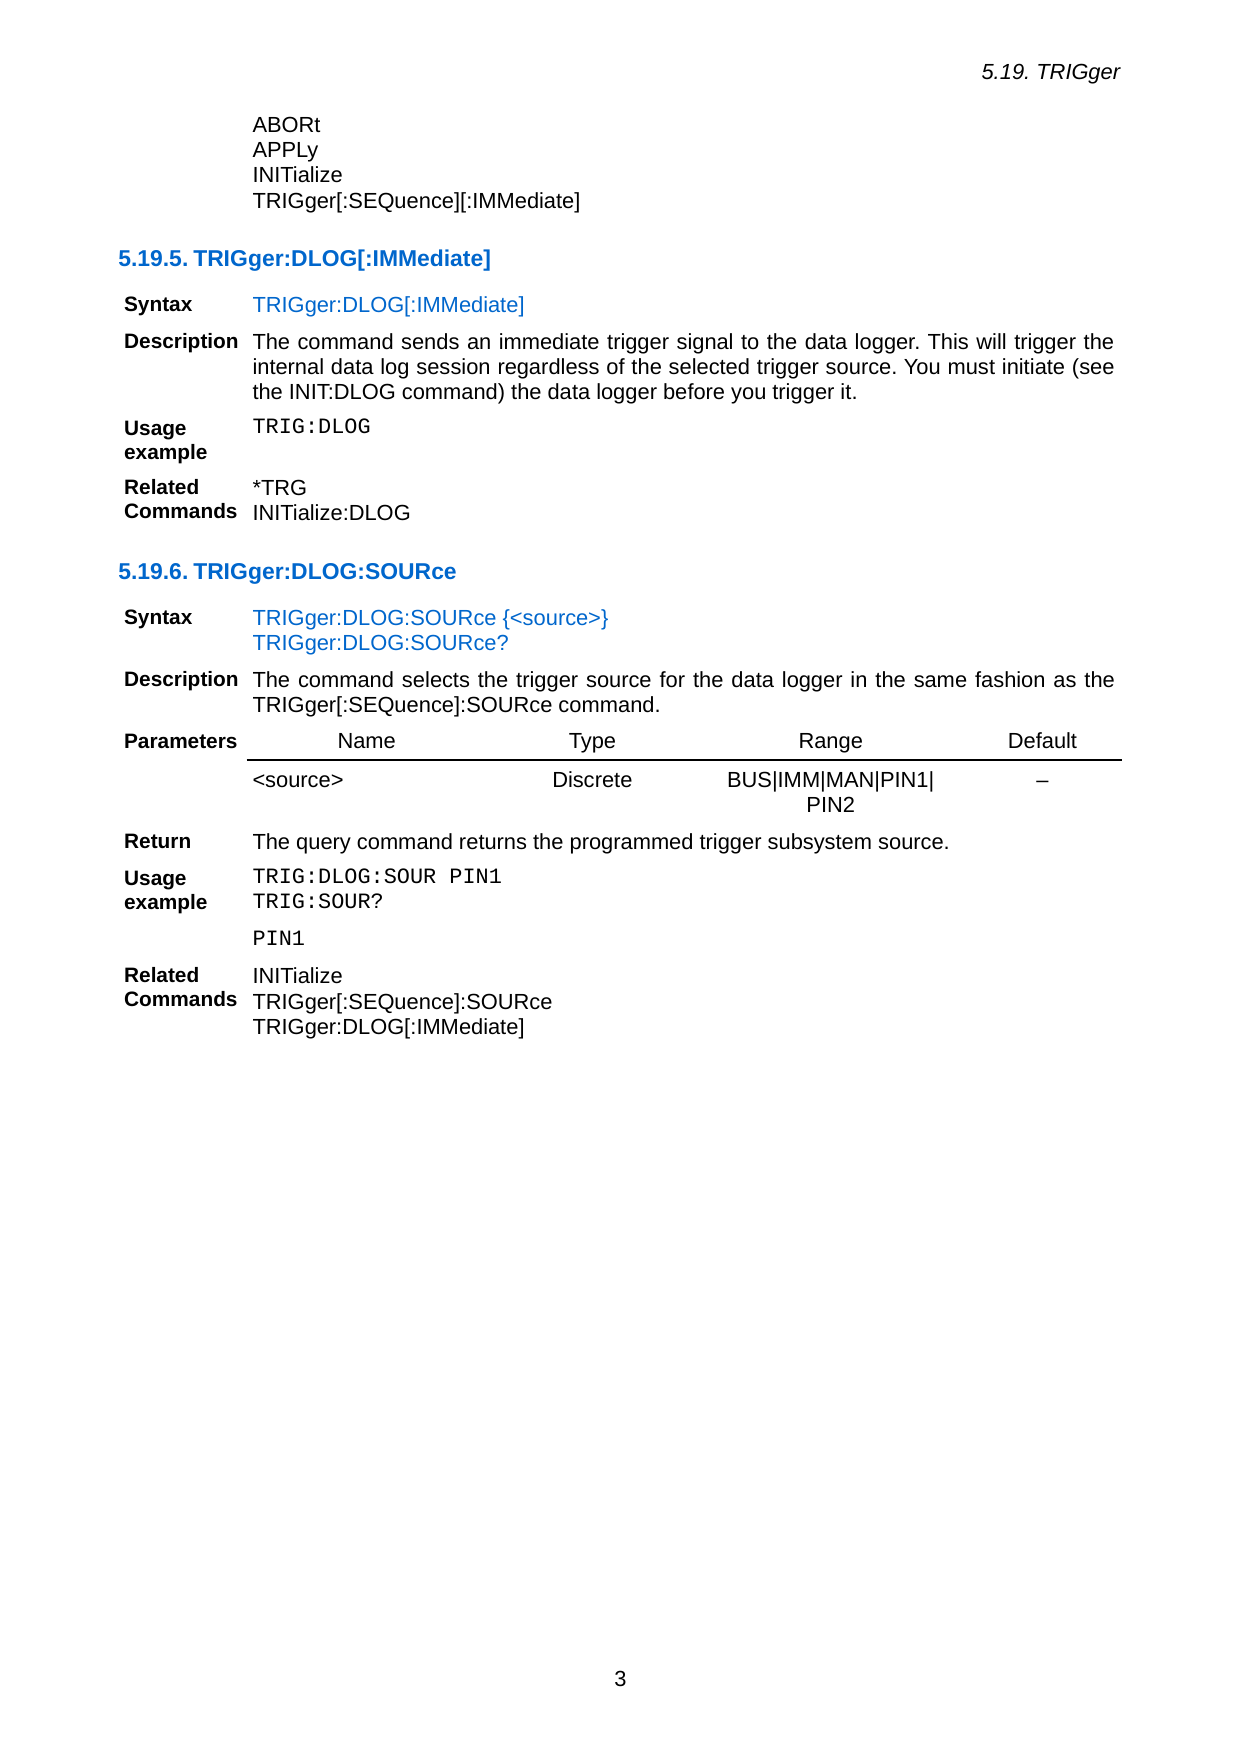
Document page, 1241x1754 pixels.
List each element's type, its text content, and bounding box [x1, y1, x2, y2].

table_cell Type [486, 723, 698, 759]
table_cell Related Commands [118, 958, 247, 1045]
subtitle TRIGger:DLOG:SOURce [118, 558, 1122, 584]
table_cell Description [118, 323, 247, 410]
table_cell [118, 106, 247, 218]
table_cell TRIG:DLOG [247, 410, 1122, 469]
table_cell Range [698, 723, 963, 759]
table_cell The command sends an immediate trigger signal to the data logger. This will trigger the internal data log session regardless of the selected trigger source. You must initiate (see the INIT:DLOG command) the data logger before you trigger it. [247, 323, 1122, 410]
table_cell <source> [247, 761, 486, 823]
table_cell [118, 759, 247, 823]
table_cell Discrete [486, 761, 698, 823]
table_cell Related Commands [118, 469, 247, 531]
table_cell BUS|IMM|MAN|PIN1|PIN2 [698, 761, 963, 823]
table_header Syntax [118, 599, 247, 661]
table_cell Description [118, 661, 247, 723]
table_header Syntax [118, 286, 247, 323]
table_cell The query command returns the programmed trigger subsystem source. [247, 823, 1122, 860]
table_cell TRIG:DLOG:SOUR PIN1 TRIG:SOUR? PIN1 [247, 860, 1122, 958]
table_cell Return [118, 823, 247, 860]
table_cell Name [247, 723, 486, 759]
table_cell – [963, 761, 1122, 823]
table_cell Usage example [118, 860, 247, 958]
table_header TRIGger:DLOG:SOURce {<source>} TRIGger:DLOG:SOURce? [247, 599, 1122, 661]
table_header TRIGger:DLOG[:IMMediate] [247, 286, 1122, 323]
table_cell Usage example [118, 410, 247, 469]
table_cell ABORt APPLy INITialize TRIGger[:SEQuence][:IMMediate] [247, 106, 1122, 218]
table_cell INITialize TRIGger[:SEQuence]:SOURce TRIGger:DLOG[:IMMediate] [247, 958, 1122, 1045]
table_cell *TRG INITialize:DLOG [247, 469, 1122, 531]
table_cell The command selects the trigger source for the data logger in the same fashion as the TRIGger[:SEQuence]:SOURce command. [247, 661, 1122, 723]
subtitle TRIGger:DLOG[:IMMediate] [118, 245, 1122, 271]
table_cell Parameters [118, 723, 247, 759]
table_cell Default [963, 723, 1122, 759]
